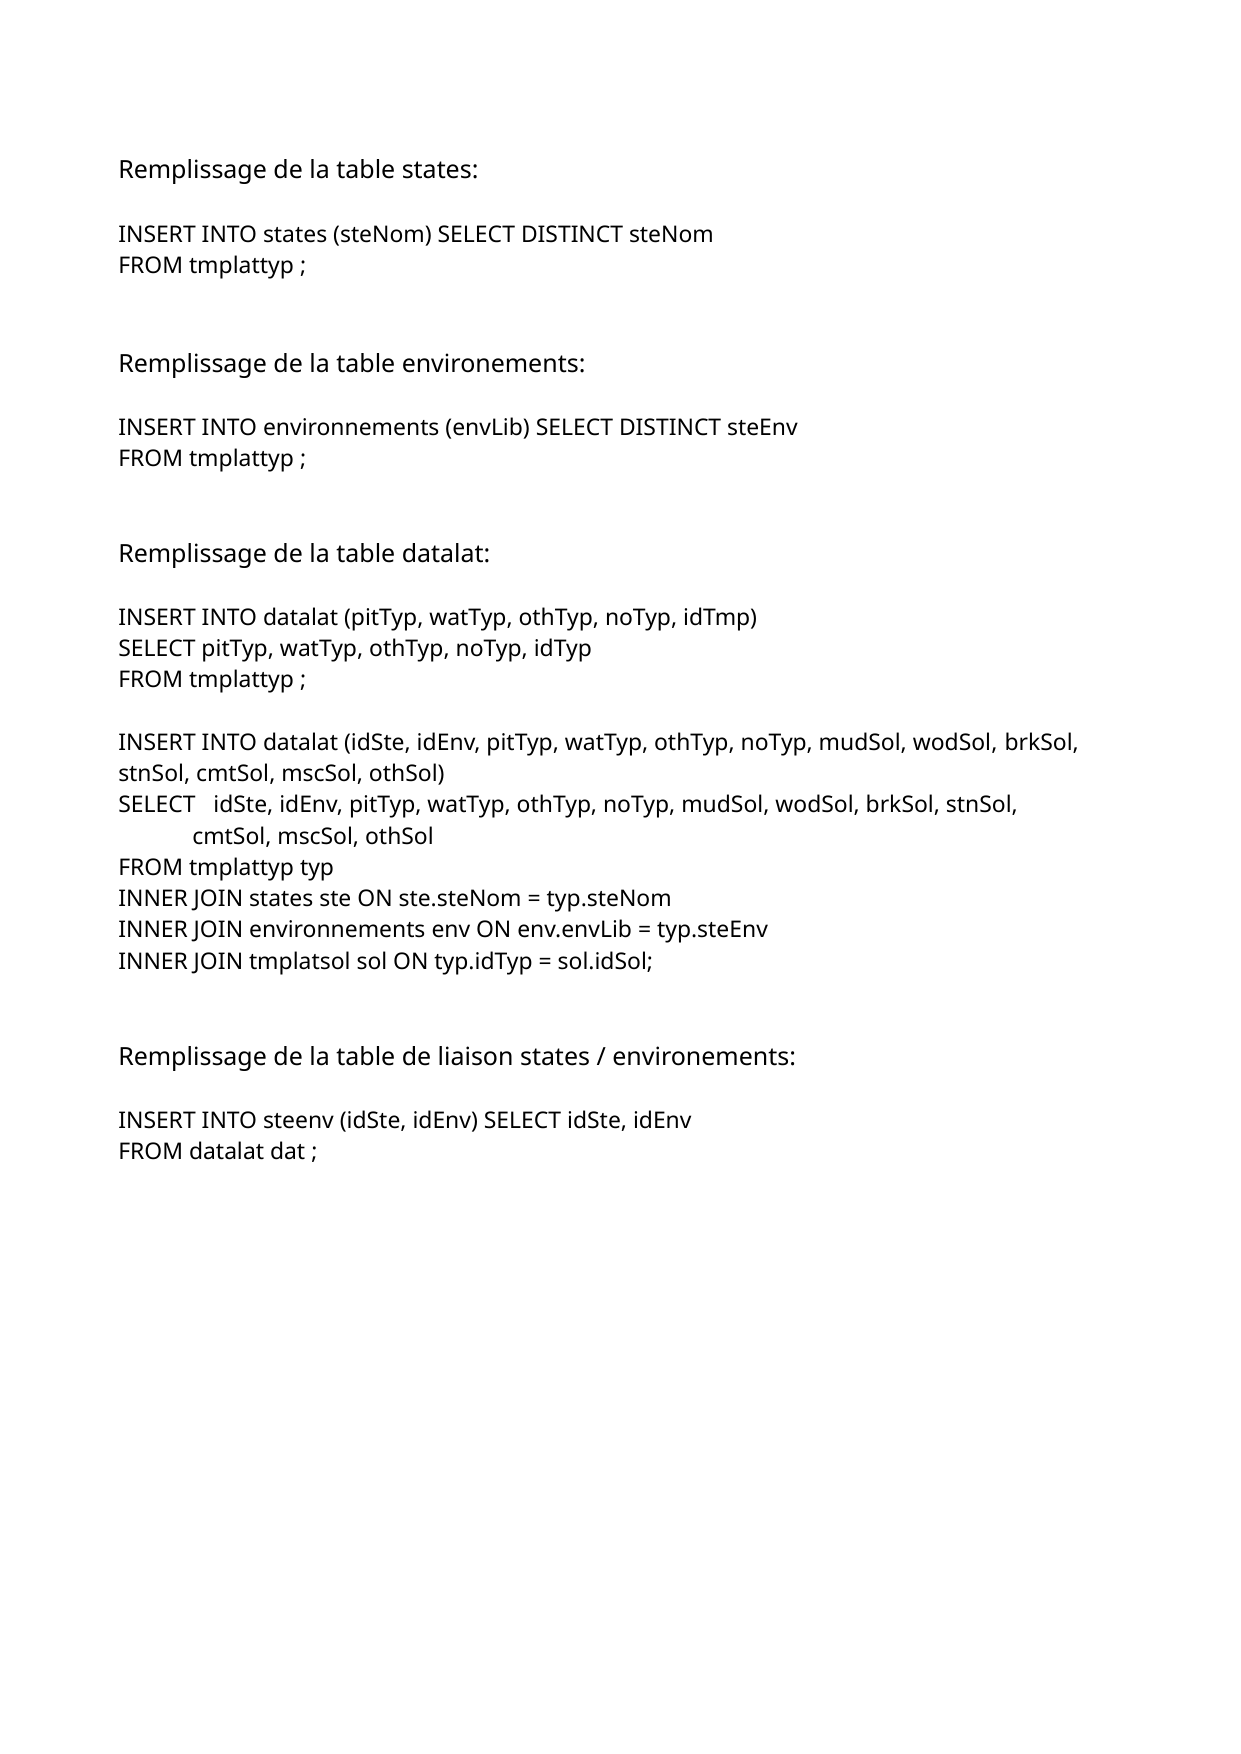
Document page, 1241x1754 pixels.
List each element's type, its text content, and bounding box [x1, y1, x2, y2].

text INNER JOIN states ste ON ste.steNom = typ.steNom [118, 882, 1122, 913]
text Remplissage de la table environements: [118, 345, 1122, 379]
text FROM tmplattyp ; [118, 442, 1122, 473]
text FROM tmplattyp ; [118, 663, 1122, 695]
text INSERT INTO states (steNom) SELECT DISTINCT steNom [118, 217, 1122, 249]
text FROM datalat dat ; [118, 1135, 1122, 1166]
text INSERT INTO datalat (pitTyp, watTyp, othTyp, noTyp, idTmp) [118, 601, 1122, 632]
text SELECT pitTyp, watTyp, othTyp, noTyp, idTyp [118, 632, 1122, 663]
text INSERT INTO datalat (idSte, idEnv, pitTyp, watTyp, othTyp, noTyp, mudSol, wodSol, brkSol, stnSol, cmtSol, mscSol, othSol) [118, 726, 1122, 788]
text FROM tmplattyp ; [118, 249, 1122, 280]
text INSERT INTO environnements (envLib) SELECT DISTINCT steEnv [118, 411, 1122, 442]
text Remplissage de la table states: [118, 152, 1122, 186]
text Remplissage de la table datalat: [118, 536, 1122, 570]
text INNER JOIN environnements env ON env.envLib = typ.steEnv [118, 913, 1122, 945]
text Remplissage de la table de liaison states / environements: [118, 1038, 1122, 1072]
text INNER JOIN tmplatsol sol ON typ.idTyp = sol.idSol; [118, 945, 1122, 976]
text INSERT INTO steenv (idSte, idEnv) SELECT idSte, idEnv [118, 1104, 1122, 1135]
text FROM tmplattyp typ [118, 851, 1122, 882]
text SELECT idSte, idEnv, pitTyp, watTyp, othTyp, noTyp, mudSol, wodSol, brkSol, stnSol, cmtSol, mscSol, othSol [118, 788, 1122, 851]
